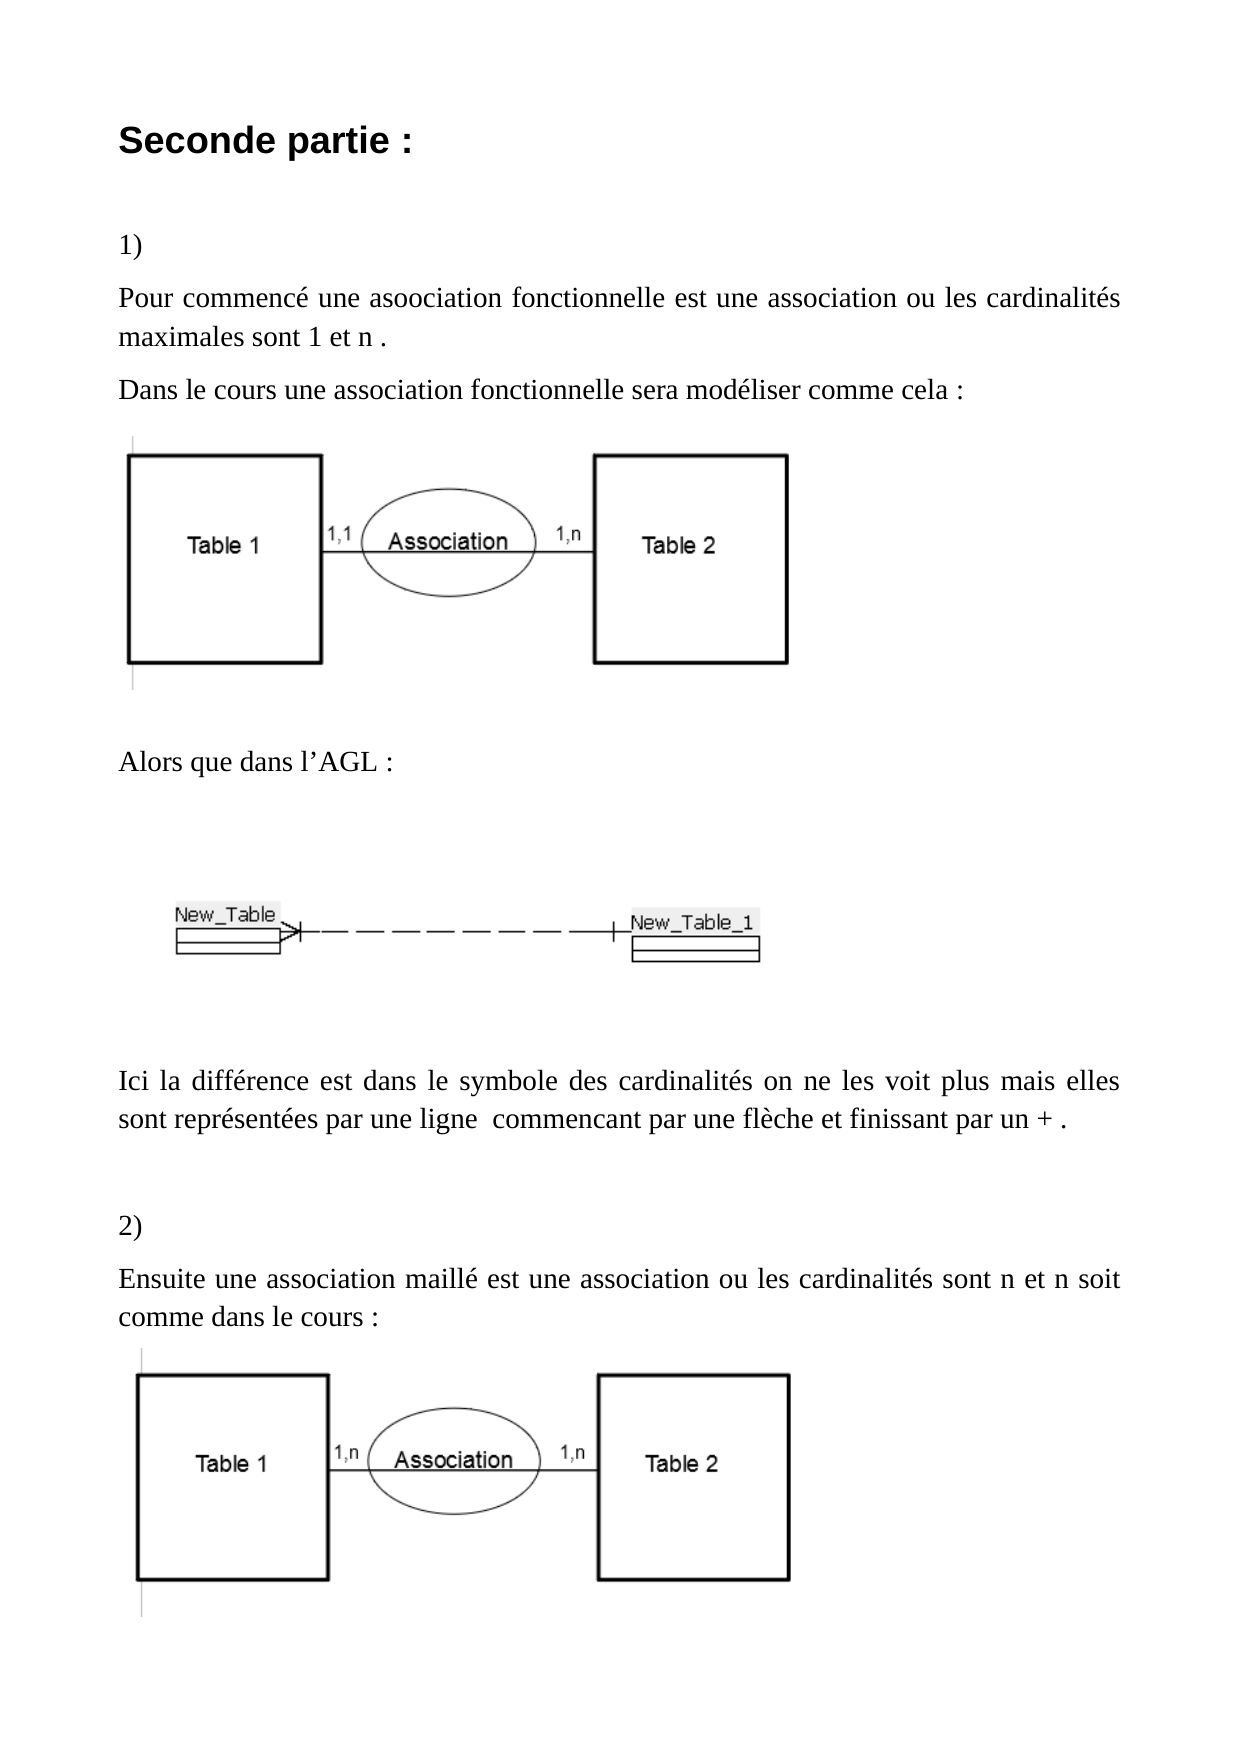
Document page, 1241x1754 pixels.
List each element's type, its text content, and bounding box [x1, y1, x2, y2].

picture [119, 436, 826, 690]
text Ensuite une association maillé est une association ou les cardinalités sont n et n soit comme dans le cours : [118, 1261, 1122, 1333]
text 1) [118, 227, 1122, 261]
text Pour commencé une asoociation fonctionnelle est une association ou les cardinalités maximales sont 1 et n . [118, 281, 1122, 353]
text 2) [118, 1208, 1122, 1241]
text Alors que dans l’AGL : [118, 744, 1122, 778]
text Ici la différence est dans le symbole des cardinalités on ne les voit plus mais elles sont représentées par une ligne commencant par une flèche et finissant par un + . [118, 1063, 1122, 1135]
text Dans le cours une association fonctionnelle sera modéliser comme cela : [118, 372, 1122, 406]
picture [123, 820, 834, 1008]
picture [111, 1348, 817, 1617]
subtitle Seconde partie : [118, 118, 1122, 162]
